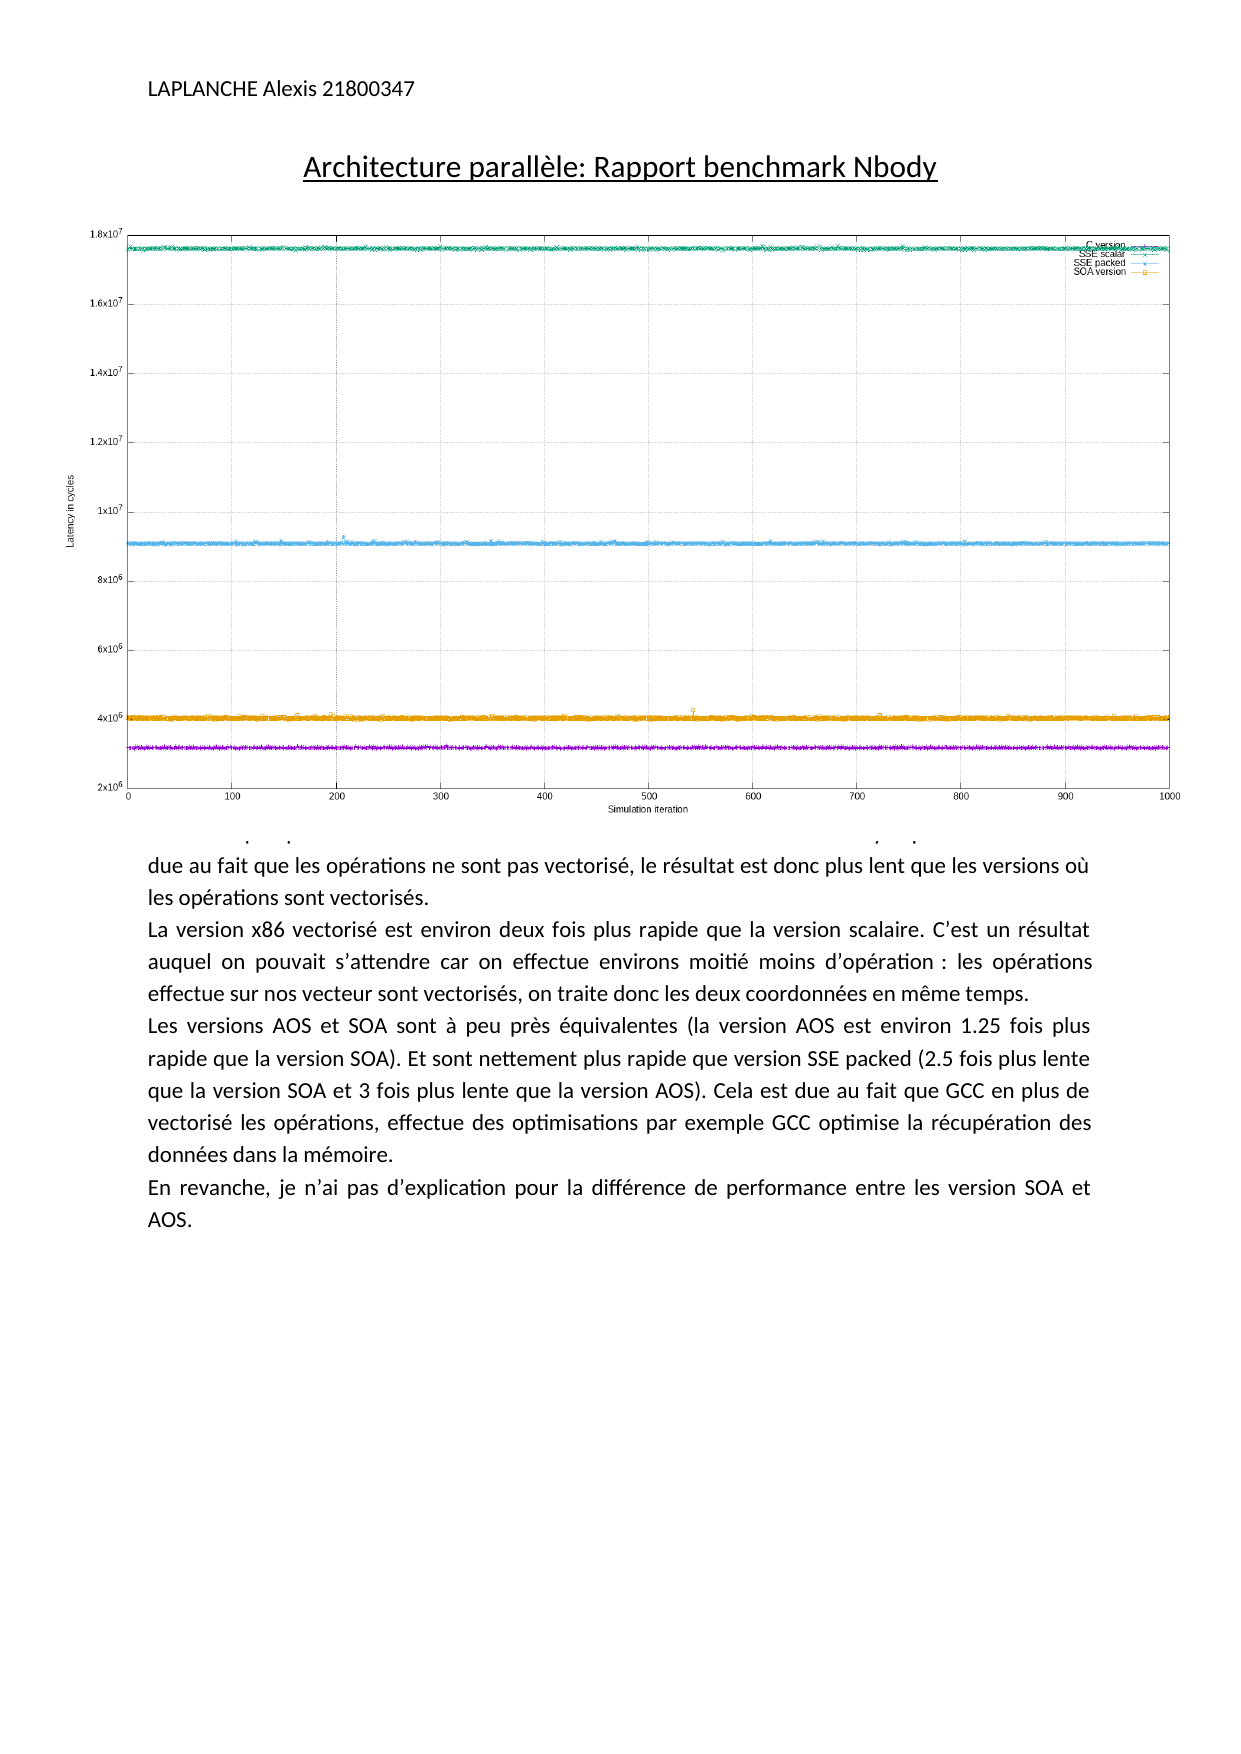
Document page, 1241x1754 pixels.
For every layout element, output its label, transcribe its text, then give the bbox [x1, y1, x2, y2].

text Les versions AOS et SOA sont à peu près équivalentes (la version AOS est environ 1.25 fois plus rapide que la version SOA). Et sont nettement plus rapide que version SSE packed (2.5 fois plus lente que la version SOA et 3 fois plus lente que la version AOS). Cela est due au fait que GCC en plus de vectorisé les opérations, effectue des optimisations par exemple GCC optimise la récupération des données dans la mémoire. [148, 1012, 1093, 1168]
text On remarque que la version en assembler x86 scalaire est la version de nbody la plus lente. Cela est due au fait que les opérations ne sont pas vectorisé, le résultat est donc plus lent que les versions où les opérations sont vectorisés. [148, 841, 1093, 911]
text Architecture parallèle: Rapport benchmark Nbody [148, 148, 1093, 186]
text En revanche, je n’ai pas d’explication pour la différence de performance entre les version SOA et AOS. [148, 1173, 1093, 1233]
text La version x86 vectorisé est environ deux fois plus rapide que la version scalaire. C’est un résultat auquel on pouvait s’attendre car on effectue environs moitié moins d’opération : les opérations effectue sur nos vecteur sont vectorisés, on traite donc les deux coordonnées en même temps. [148, 915, 1093, 1007]
